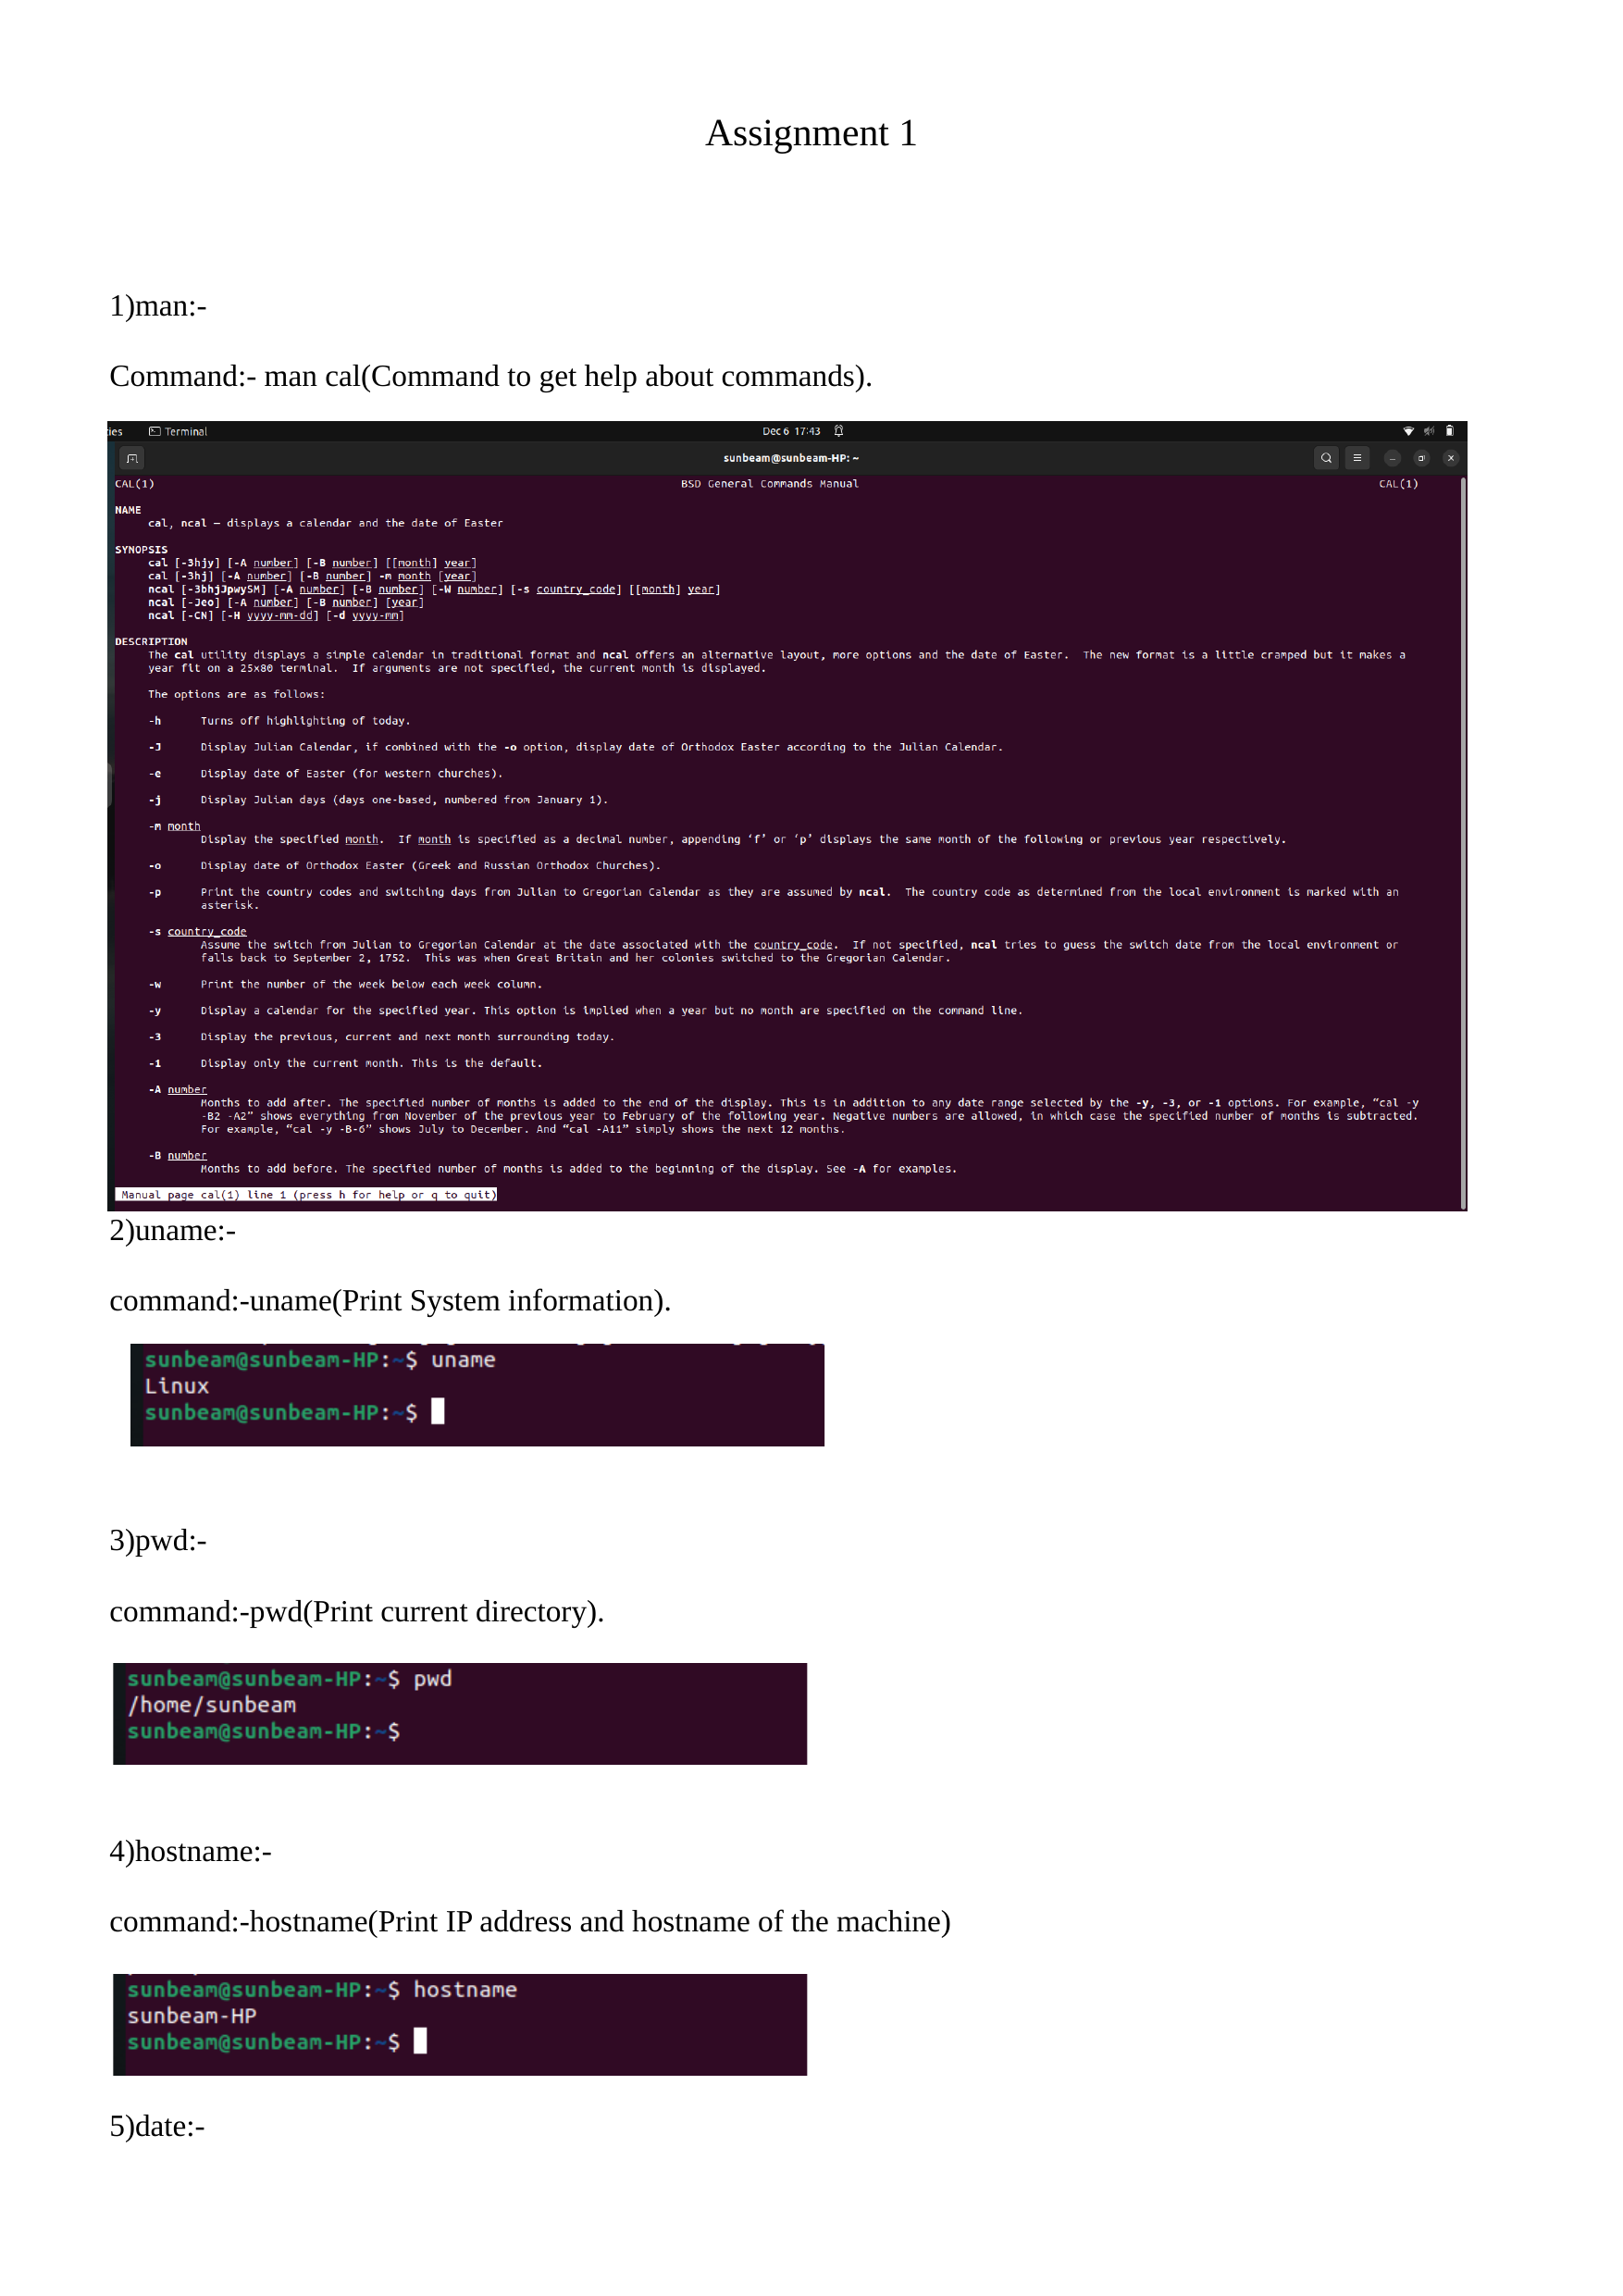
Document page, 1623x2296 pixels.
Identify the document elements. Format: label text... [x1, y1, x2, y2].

picture [113, 1663, 808, 1765]
text 3)pwd:- [109, 1521, 1514, 1558]
text 2)uname:- [109, 490, 1514, 1247]
picture [107, 421, 1468, 1211]
text command:-uname(Print System information). [109, 1283, 1514, 1318]
text 5)date:- [109, 2107, 1514, 2142]
picture [130, 1344, 825, 1446]
text 4)hostname:- [109, 1832, 1514, 1868]
text 1)man:- [109, 287, 1514, 322]
text command:-hostname(Print IP address and hostname of the machine) [109, 1903, 1514, 1939]
text Command:- man cal(Command to get help about commands). [109, 357, 1514, 393]
picture [113, 1974, 808, 2076]
text Assignment 1 [109, 109, 1514, 154]
text command:-pwd(Print current directory). [109, 1593, 1514, 1628]
